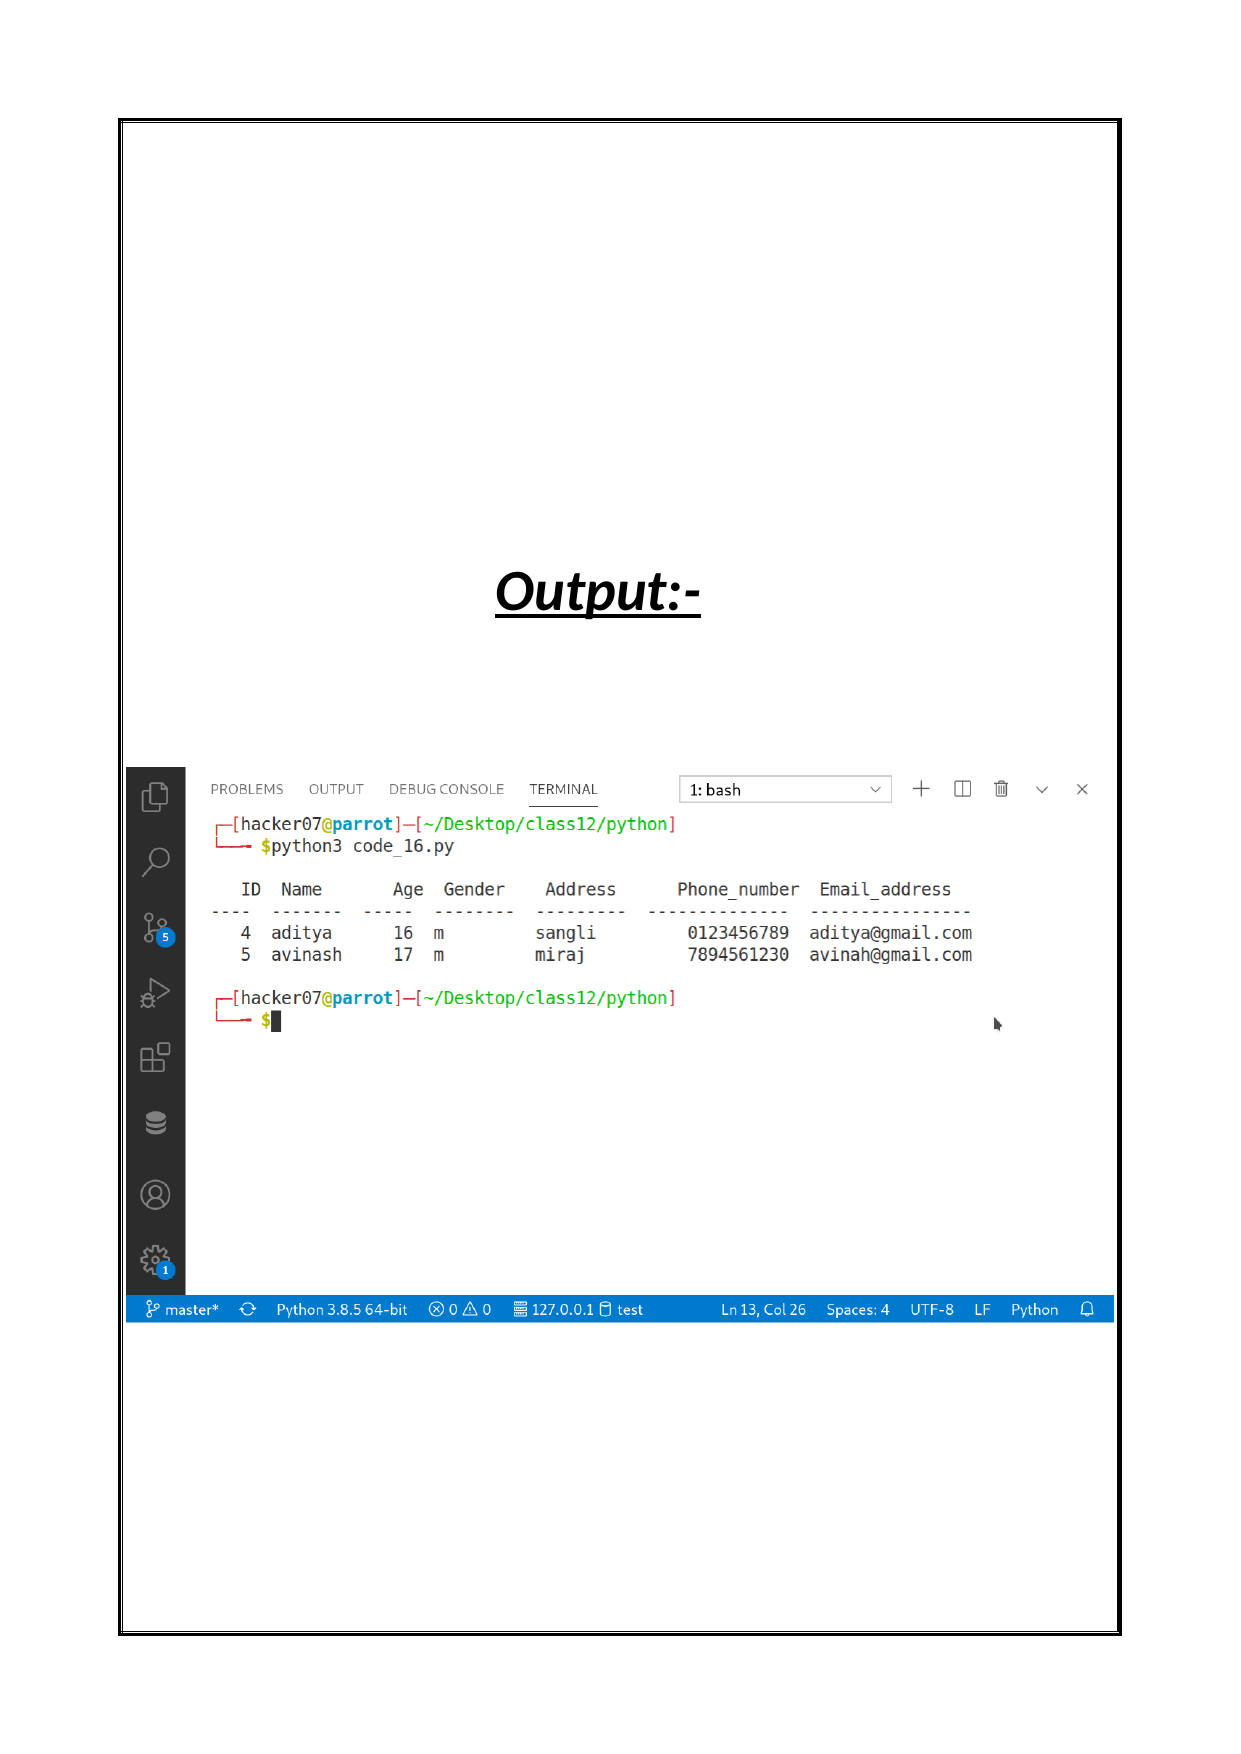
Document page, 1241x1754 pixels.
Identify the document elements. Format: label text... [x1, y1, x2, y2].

picture [126, 767, 1115, 1323]
text Output:- [126, 553, 1114, 625]
